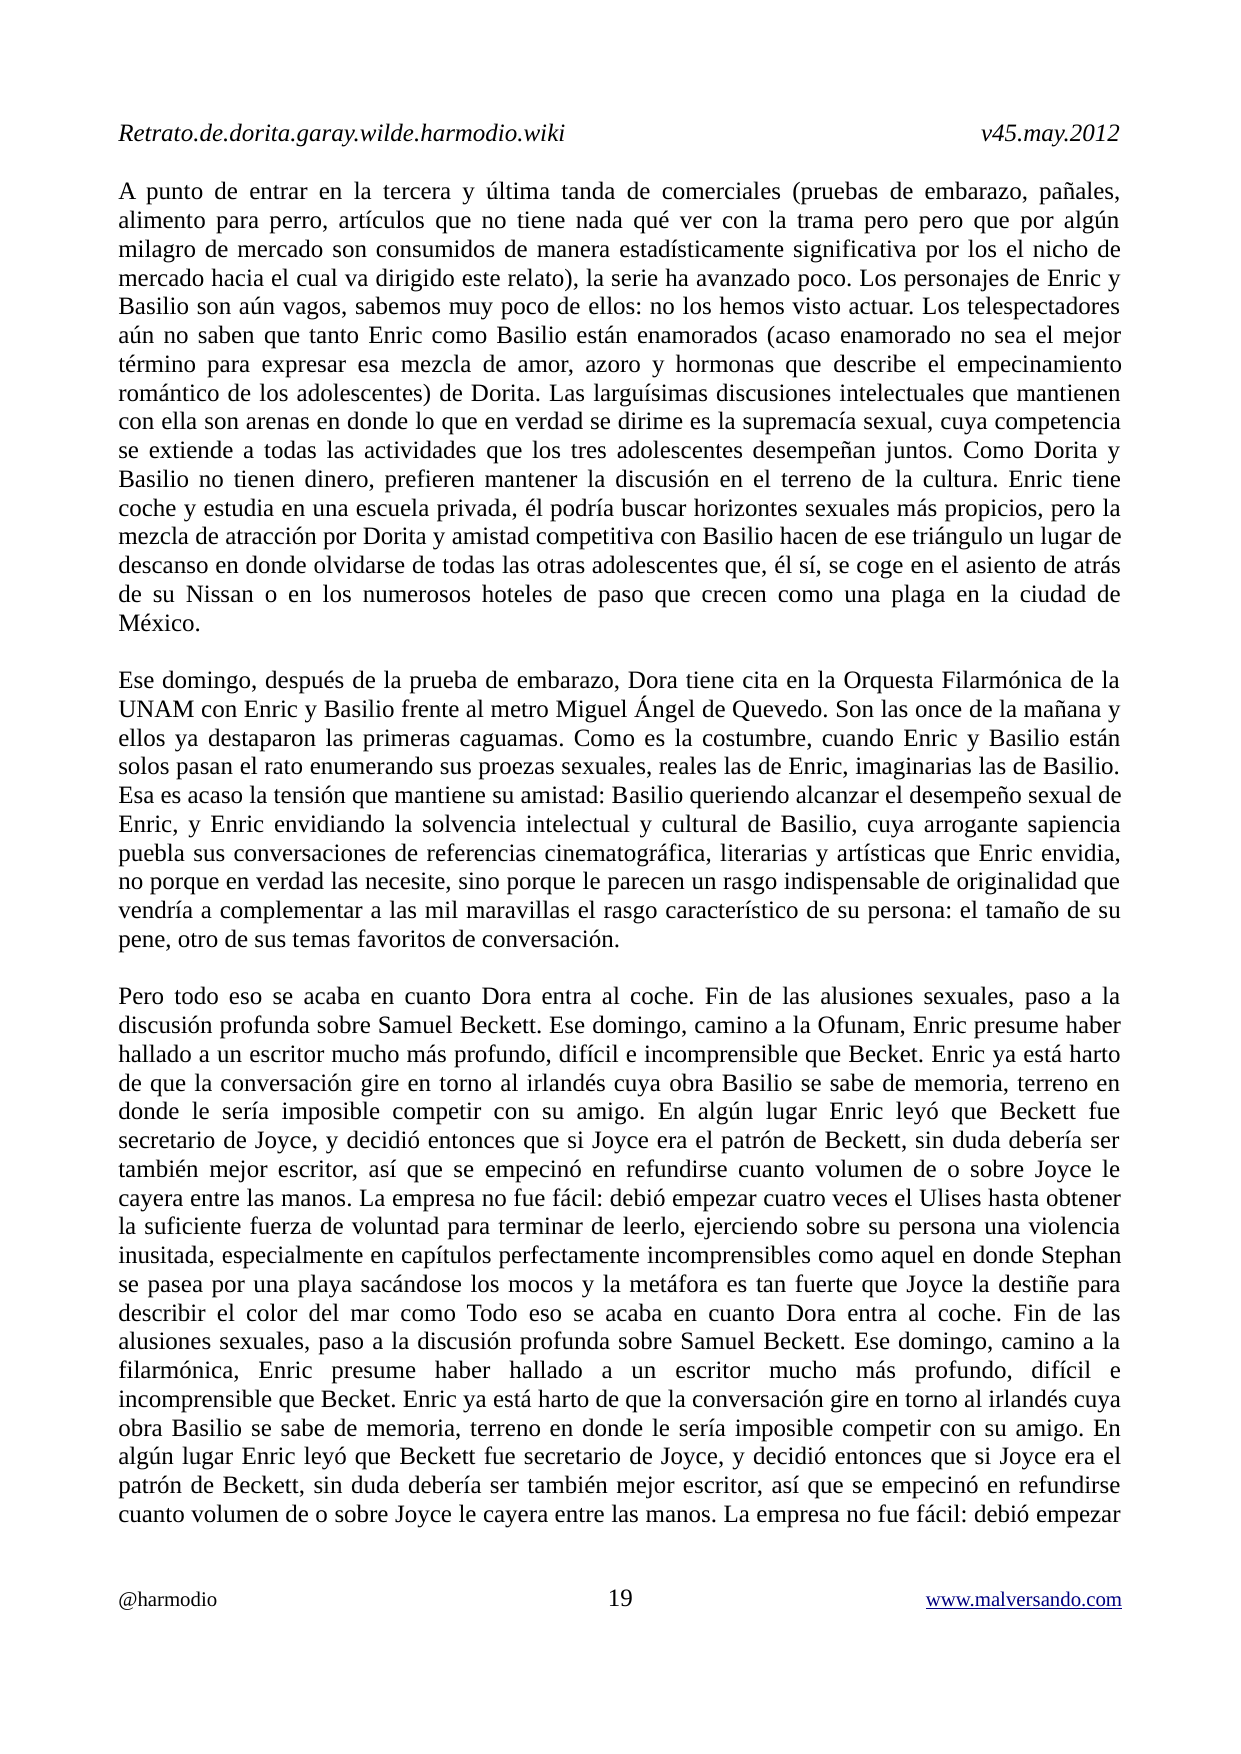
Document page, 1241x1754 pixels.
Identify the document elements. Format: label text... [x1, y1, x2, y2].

text Ese domingo, después de la prueba de embarazo, Dora tiene cita en la Orquesta Filarmónica de la UNAM con Enric y Basilio frente al metro Miguel Ángel de Quevedo. Son las once de la mañana y ellos ya destaparon las primeras caguamas. Como es la costumbre, cuando Enric y Basilio están solos pasan el rato enumerando sus proezas sexuales, reales las de Enric, imaginarias las de Basilio. Esa es acaso la tensión que mantiene su amistad: Basilio queriendo alcanzar el desempeño sexual de Enric, y Enric envidiando la solvencia intelectual y cultural de Basilio, cuya arrogante sapiencia puebla sus conversaciones de referencias cinematográfica, literarias y artísticas que Enric envidia, no porque en verdad las necesite, sino porque le parecen un rasgo indispensable de originalidad que vendría a complementar a las mil maravillas el rasgo característico de su persona: el tamaño de su pene, otro de sus temas favoritos de conversación. [118, 665, 1122, 953]
text A punto de entrar en la tercera y última tanda de comerciales (pruebas de embarazo, pañales, alimento para perro, artículos que no tiene nada qué ver con la trama pero pero que por algún milagro de mercado son consumidos de manera estadísticamente significativa por los el nicho de mercado hacia el cual va dirigido este relato), la serie ha avanzado poco. Los personajes de Enric y Basilio son aún vagos, sabemos muy poco de ellos: no los hemos visto actuar. Los telespectadores aún no saben que tanto Enric como Basilio están enamorados (acaso enamorado no sea el mejor término para expresar esa mezcla de amor, azoro y hormonas que describe el empecinamiento romántico de los adolescentes) de Dorita. Las larguísimas discusiones intelectuales que mantienen con ella son arenas en donde lo que en verdad se dirime es la supremacía sexual, cuya competencia se extiende a todas las actividades que los tres adolescentes desempeñan juntos. Como Dorita y Basilio no tienen dinero, prefieren mantener la discusión en el terreno de la cultura. Enric tiene coche y estudia en una escuela privada, él podría buscar horizontes sexuales más propicios, pero la mezcla de atracción por Dorita y amistad competitiva con Basilio hacen de ese triángulo un lugar de descanso en donde olvidarse de todas las otras adolescentes que, él sí, se coge en el asiento de atrás de su Nissan o en los numerosos hoteles de paso que crecen como una plaga en la ciudad de México. [118, 176, 1122, 636]
text Pero todo eso se acaba en cuanto Dora entra al coche. Fin de las alusiones sexuales, paso a la discusión profunda sobre Samuel Beckett. Ese domingo, camino a la Ofunam, Enric presume haber hallado a un escritor mucho más profundo, difícil e incomprensible que Becket. Enric ya está harto de que la conversación gire en torno al irlandés cuya obra Basilio se sabe de memoria, terreno en donde le sería imposible competir con su amigo. En algún lugar Enric leyó que Beckett fue secretario de Joyce, y decidió entonces que si Joyce era el patrón de Beckett, sin duda debería ser también mejor escritor, así que se empecinó en refundirse cuanto volumen de o sobre Joyce le cayera entre las manos. La empresa no fue fácil: debió empezar cuatro veces el Ulises hasta obtener la suficiente fuerza de voluntad para terminar de leerlo, ejerciendo sobre su persona una violencia inusitada, especialmente en capítulos perfectamente incomprensibles como aquel en donde Stephan se pasea por una playa sacándose los mocos y la metáfora es tan fuerte que Joyce la destiñe para describir el color del mar como Todo eso se acaba en cuanto Dora entra al coche. Fin de las alusiones sexuales, paso a la discusión profunda sobre Samuel Beckett. Ese domingo, camino a la filarmónica, Enric presume haber hallado a un escritor mucho más profundo, difícil e incomprensible que Becket. Enric ya está harto de que la conversación gire en torno al irlandés cuya obra Basilio se sabe de memoria, terreno en donde le sería imposible competir con su amigo. En algún lugar Enric leyó que Beckett fue secretario de Joyce, y decidió entonces que si Joyce era el patrón de Beckett, sin duda debería ser también mejor escritor, así que se empecinó en refundirse cuanto volumen de o sobre Joyce le cayera entre las manos. La empresa no fue fácil: debió empezar [118, 981, 1122, 1528]
